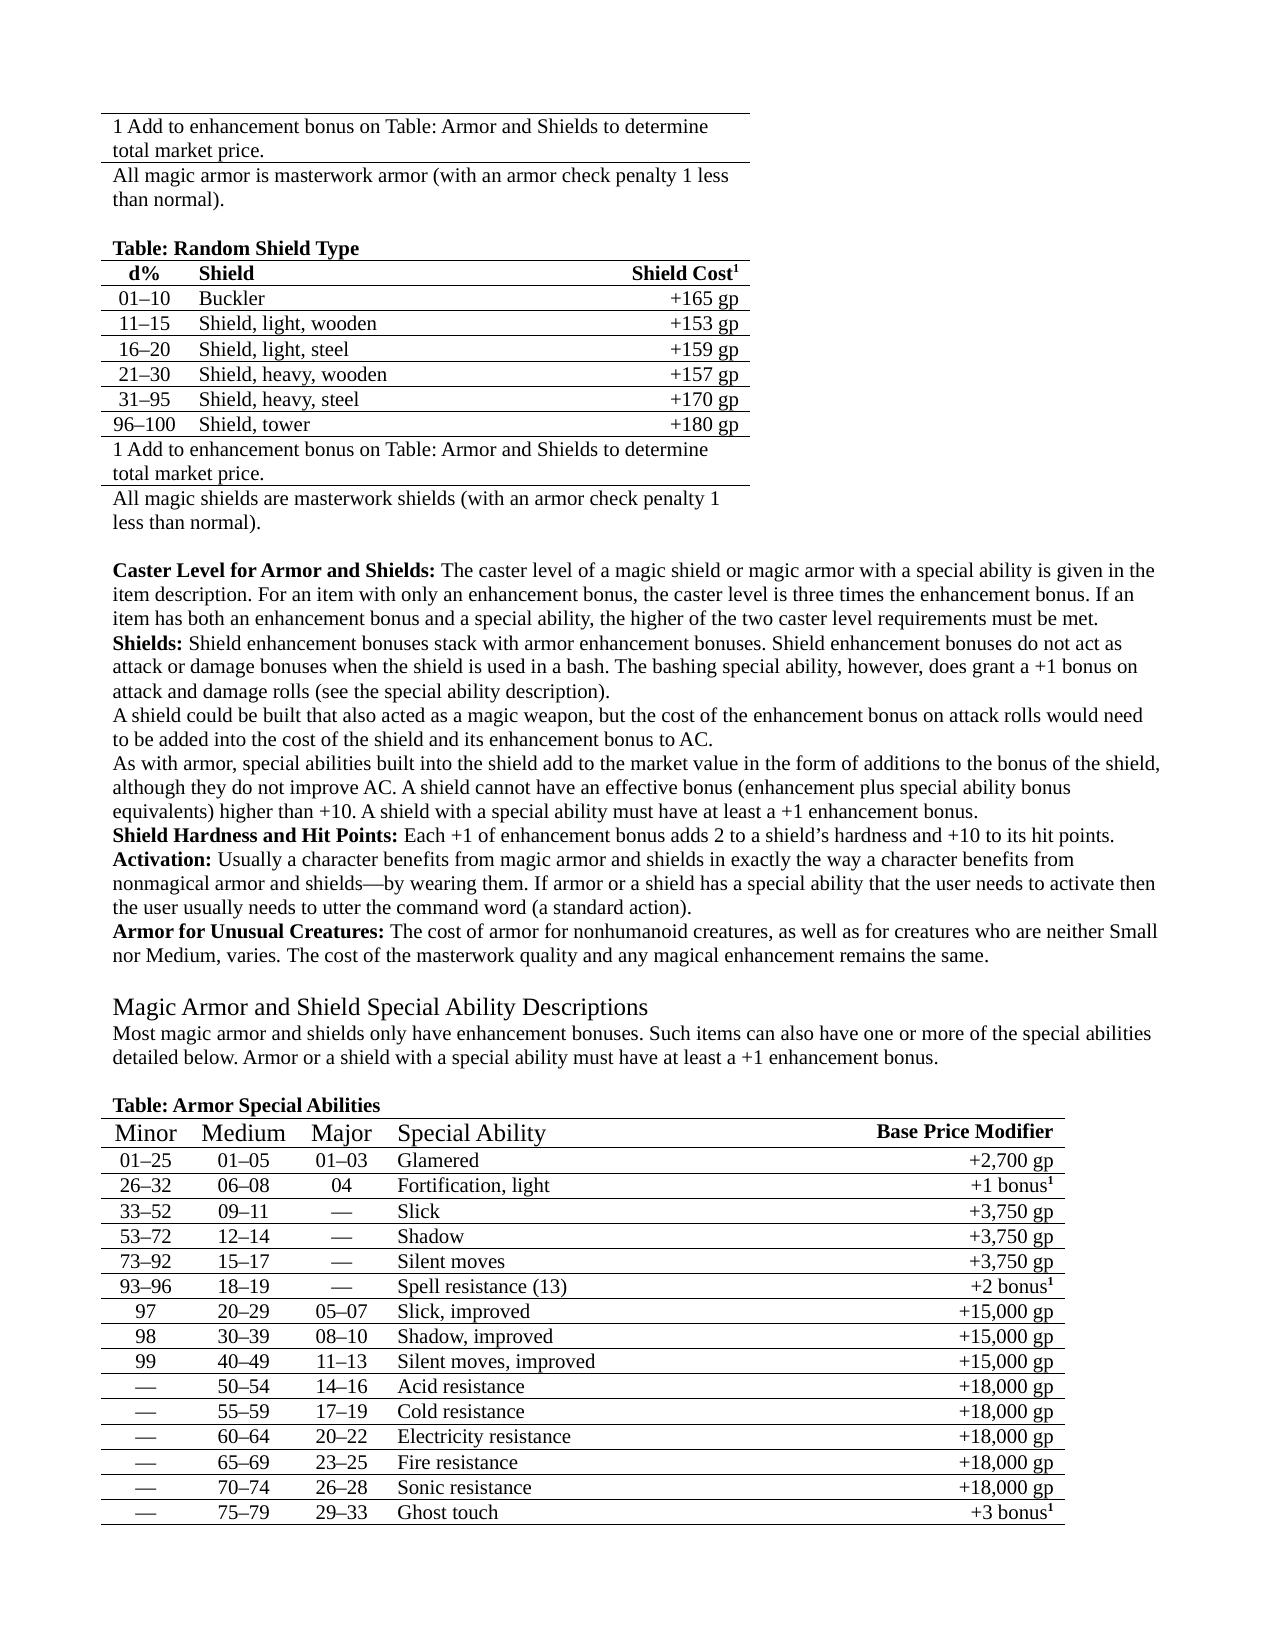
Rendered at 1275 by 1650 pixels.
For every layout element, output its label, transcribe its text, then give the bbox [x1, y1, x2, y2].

table_cell Base Price Modifier [771, 1119, 1065, 1147]
table_cell 11–13 [297, 1349, 386, 1373]
table_header Table: Random Shield Type [101, 236, 750, 260]
table_cell 60–64 [190, 1425, 297, 1448]
table_cell Shield, heavy, wooden [188, 362, 608, 386]
table_cell 33–52 [101, 1199, 190, 1223]
table_cell Slick [386, 1199, 771, 1223]
table_cell 15–17 [190, 1249, 297, 1273]
table_cell 05–07 [297, 1299, 386, 1323]
table_cell 1 Add to enhancement bonus on Table: Armor and Shields to determine total market price. [101, 437, 750, 485]
table_cell Shield, tower [188, 412, 608, 436]
table_cell +159 gp [608, 336, 750, 361]
table_cell 01–03 [297, 1148, 386, 1172]
table_cell +18,000 gp [771, 1425, 1065, 1448]
table_cell Special Ability [386, 1119, 771, 1147]
table_cell +15,000 gp [771, 1324, 1065, 1348]
table_cell +165 gp [608, 286, 750, 310]
table_cell 75–79 [190, 1500, 297, 1524]
table_cell Medium [190, 1119, 297, 1147]
table_cell 53–72 [101, 1224, 190, 1248]
table_cell — [101, 1450, 190, 1474]
table_cell 21–30 [101, 362, 187, 386]
table_cell 16–20 [101, 336, 187, 361]
table_cell +2,700 gp [771, 1148, 1065, 1172]
table_cell — [297, 1249, 386, 1273]
table_cell Silent moves [386, 1249, 771, 1273]
text Activation: Usually a character benefits from magic armor and shields in exactly the way a character benefits from nonmagical armor and shields—by wearing them. If armor or a shield has a special ability that the user needs to activate then the user usually needs to utter the command word (a standard action). [112, 847, 1162, 919]
table_cell 11–15 [101, 311, 187, 335]
table_header Table: Armor Special Abilities [101, 1094, 1065, 1117]
table_cell 55–59 [190, 1399, 297, 1423]
table_cell +3 bonus1 [771, 1500, 1065, 1524]
table_cell +18,000 gp [771, 1450, 1065, 1474]
table_cell 08–10 [297, 1324, 386, 1348]
table_cell Spell resistance (13) [386, 1274, 771, 1298]
table_cell All magic shields are masterwork shields (with an armor check penalty 1 less than normal). [101, 486, 750, 534]
text Armor for Unusual Creatures: The cost of armor for nonhumanoid creatures, as well as for creatures who are neither Small nor Medium, varies. The cost of the masterwork quality and any magical enhancement remains the same. [112, 919, 1162, 967]
text As with armor, special abilities built into the shield add to the market value in the form of additions to the bonus of the shield, although they do not improve AC. A shield cannot have an effective bonus (enhancement plus special ability bonus equivalents) higher than +10. A shield with a special ability must have at least a +1 enhancement bonus. [112, 751, 1162, 823]
table_cell Minor [101, 1119, 190, 1147]
table_cell 29–33 [297, 1500, 386, 1524]
text A shield could be built that also acted as a magic weapon, but the cost of the enhancement bonus on attack rolls would need to be added into the cost of the shield and its enhancement bonus to AC. [112, 703, 1162, 751]
table_cell 06–08 [190, 1174, 297, 1197]
table_cell 73–92 [101, 1249, 190, 1273]
table_cell Slick, improved [386, 1299, 771, 1323]
table_cell 50–54 [190, 1374, 297, 1398]
table_cell +15,000 gp [771, 1299, 1065, 1323]
table_cell Shield, heavy, steel [188, 387, 608, 411]
table_cell Shield [188, 261, 608, 285]
table_cell 40–49 [190, 1349, 297, 1373]
table_cell Silent moves, improved [386, 1349, 771, 1373]
text Shield Hardness and Hit Points: Each +1 of enhancement bonus adds 2 to a shield’s hardness and +10 to its hit points. [112, 823, 1162, 847]
table_cell Shadow, improved [386, 1324, 771, 1348]
table_cell 65–69 [190, 1450, 297, 1474]
table_cell 01–05 [190, 1148, 297, 1172]
table_cell Shield, light, wooden [188, 311, 608, 335]
table_cell +18,000 gp [771, 1399, 1065, 1423]
table_cell 17–19 [297, 1399, 386, 1423]
table_cell +3,750 gp [771, 1199, 1065, 1223]
table_cell — [101, 1475, 190, 1499]
table_cell Fortification, light [386, 1174, 771, 1197]
table_cell — [101, 1425, 190, 1448]
table_cell +153 gp [608, 311, 750, 335]
table_cell 01–25 [101, 1148, 190, 1172]
table_cell 18–19 [190, 1274, 297, 1298]
table_cell +1 bonus1 [771, 1174, 1065, 1197]
table_cell 26–32 [101, 1174, 190, 1197]
table_cell 20–22 [297, 1425, 386, 1448]
table_cell 96–100 [101, 412, 187, 436]
table_cell 26–28 [297, 1475, 386, 1499]
table_cell — [297, 1199, 386, 1223]
table_cell Cold resistance [386, 1399, 771, 1423]
table_cell Acid resistance [386, 1374, 771, 1398]
text Caster Level for Armor and Shields: The caster level of a magic shield or magic armor with a special ability is given in the item description. For an item with only an enhancement bonus, the caster level is three times the enhancement bonus. If an item has both an enhancement bonus and a special ability, the higher of the two caster level requirements must be met. [112, 558, 1162, 630]
text Magic Armor and Shield Special Ability Descriptions [112, 992, 1162, 1021]
table_cell Glamered [386, 1148, 771, 1172]
table_cell Major [297, 1119, 386, 1147]
table_cell 70–74 [190, 1475, 297, 1499]
table_cell +18,000 gp [771, 1374, 1065, 1398]
table_cell 99 [101, 1349, 190, 1373]
table_cell — [297, 1224, 386, 1248]
table_cell 97 [101, 1299, 190, 1323]
table_cell 93–96 [101, 1274, 190, 1298]
table_cell 04 [297, 1174, 386, 1197]
table_cell Buckler [188, 286, 608, 310]
table_cell 98 [101, 1324, 190, 1348]
table_cell 1 Add to enhancement bonus on Table: Armor and Shields to determine total market price. [101, 114, 750, 162]
table_cell +3,750 gp [771, 1224, 1065, 1248]
table_cell 20–29 [190, 1299, 297, 1323]
table_cell 01–10 [101, 286, 187, 310]
table_cell Fire resistance [386, 1450, 771, 1474]
text Most magic armor and shields only have enhancement bonuses. Such items can also have one or more of the special abilities detailed below. Armor or a shield with a special ability must have at least a +1 enhancement bonus. [112, 1021, 1162, 1069]
table_cell 23–25 [297, 1450, 386, 1474]
table_cell Shadow [386, 1224, 771, 1248]
table_cell — [101, 1374, 190, 1398]
table_cell 14–16 [297, 1374, 386, 1398]
table_cell — [101, 1399, 190, 1423]
table_cell Shield Cost1 [608, 261, 750, 285]
table_cell 12–14 [190, 1224, 297, 1248]
table_cell +170 gp [608, 387, 750, 411]
table_cell 30–39 [190, 1324, 297, 1348]
table_cell 31–95 [101, 387, 187, 411]
table_cell +18,000 gp [771, 1475, 1065, 1499]
table_cell 09–11 [190, 1199, 297, 1223]
table_cell — [101, 1500, 190, 1524]
table_cell — [297, 1274, 386, 1298]
table_cell All magic armor is masterwork armor (with an armor check penalty 1 less than normal). [101, 163, 750, 211]
table_cell Electricity resistance [386, 1425, 771, 1448]
table_cell Sonic resistance [386, 1475, 771, 1499]
table_cell +3,750 gp [771, 1249, 1065, 1273]
table_cell Shield, light, steel [188, 336, 608, 361]
table_cell +15,000 gp [771, 1349, 1065, 1373]
table_cell Ghost touch [386, 1500, 771, 1524]
table_cell +2 bonus1 [771, 1274, 1065, 1298]
text Shields: Shield enhancement bonuses stack with armor enhancement bonuses. Shield enhancement bonuses do not act as attack or damage bonuses when the shield is used in a bash. The bashing special ability, however, does grant a +1 bonus on attack and damage rolls (see the special ability description). [112, 630, 1162, 703]
table_cell +157 gp [608, 362, 750, 386]
table_cell d% [101, 261, 187, 285]
table_cell +180 gp [608, 412, 750, 436]
